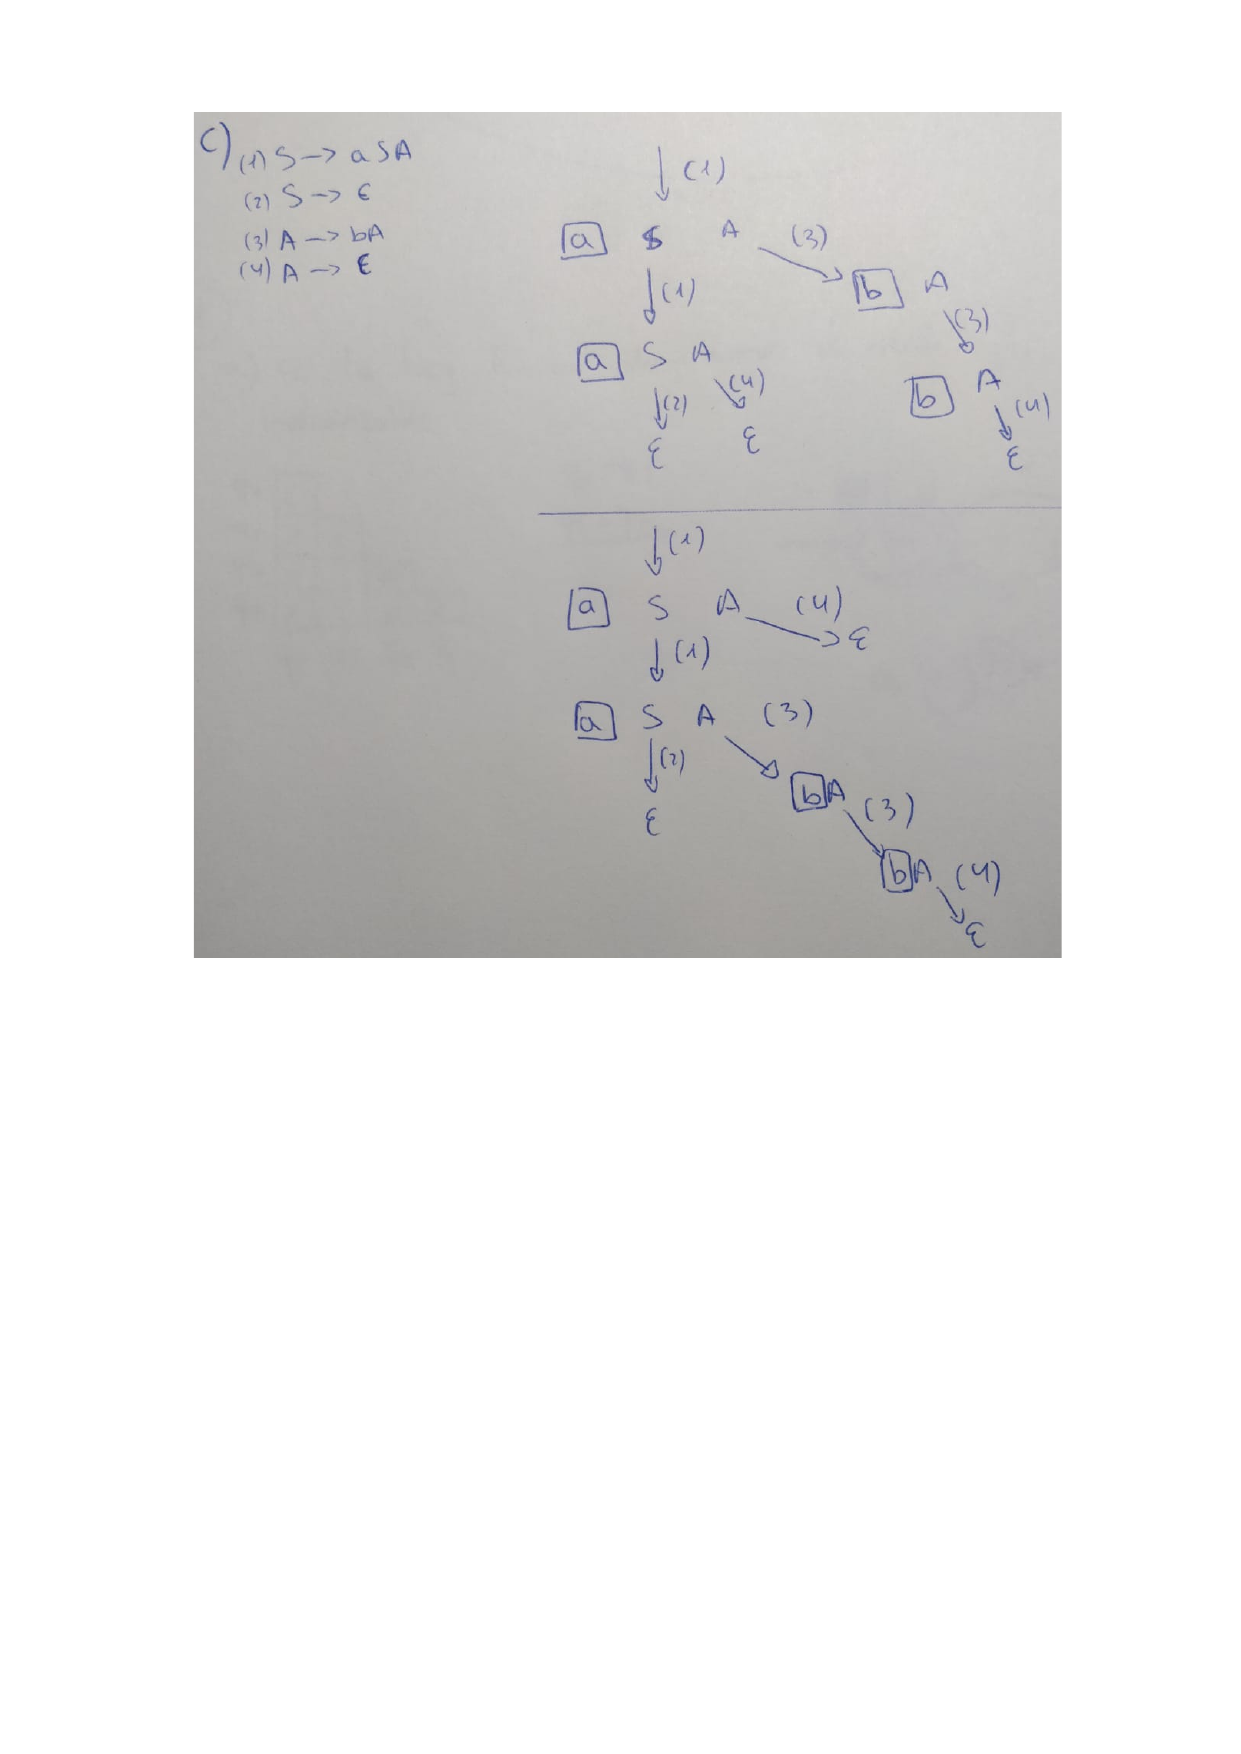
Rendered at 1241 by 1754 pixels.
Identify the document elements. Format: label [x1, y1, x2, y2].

picture [193, 112, 1062, 958]
